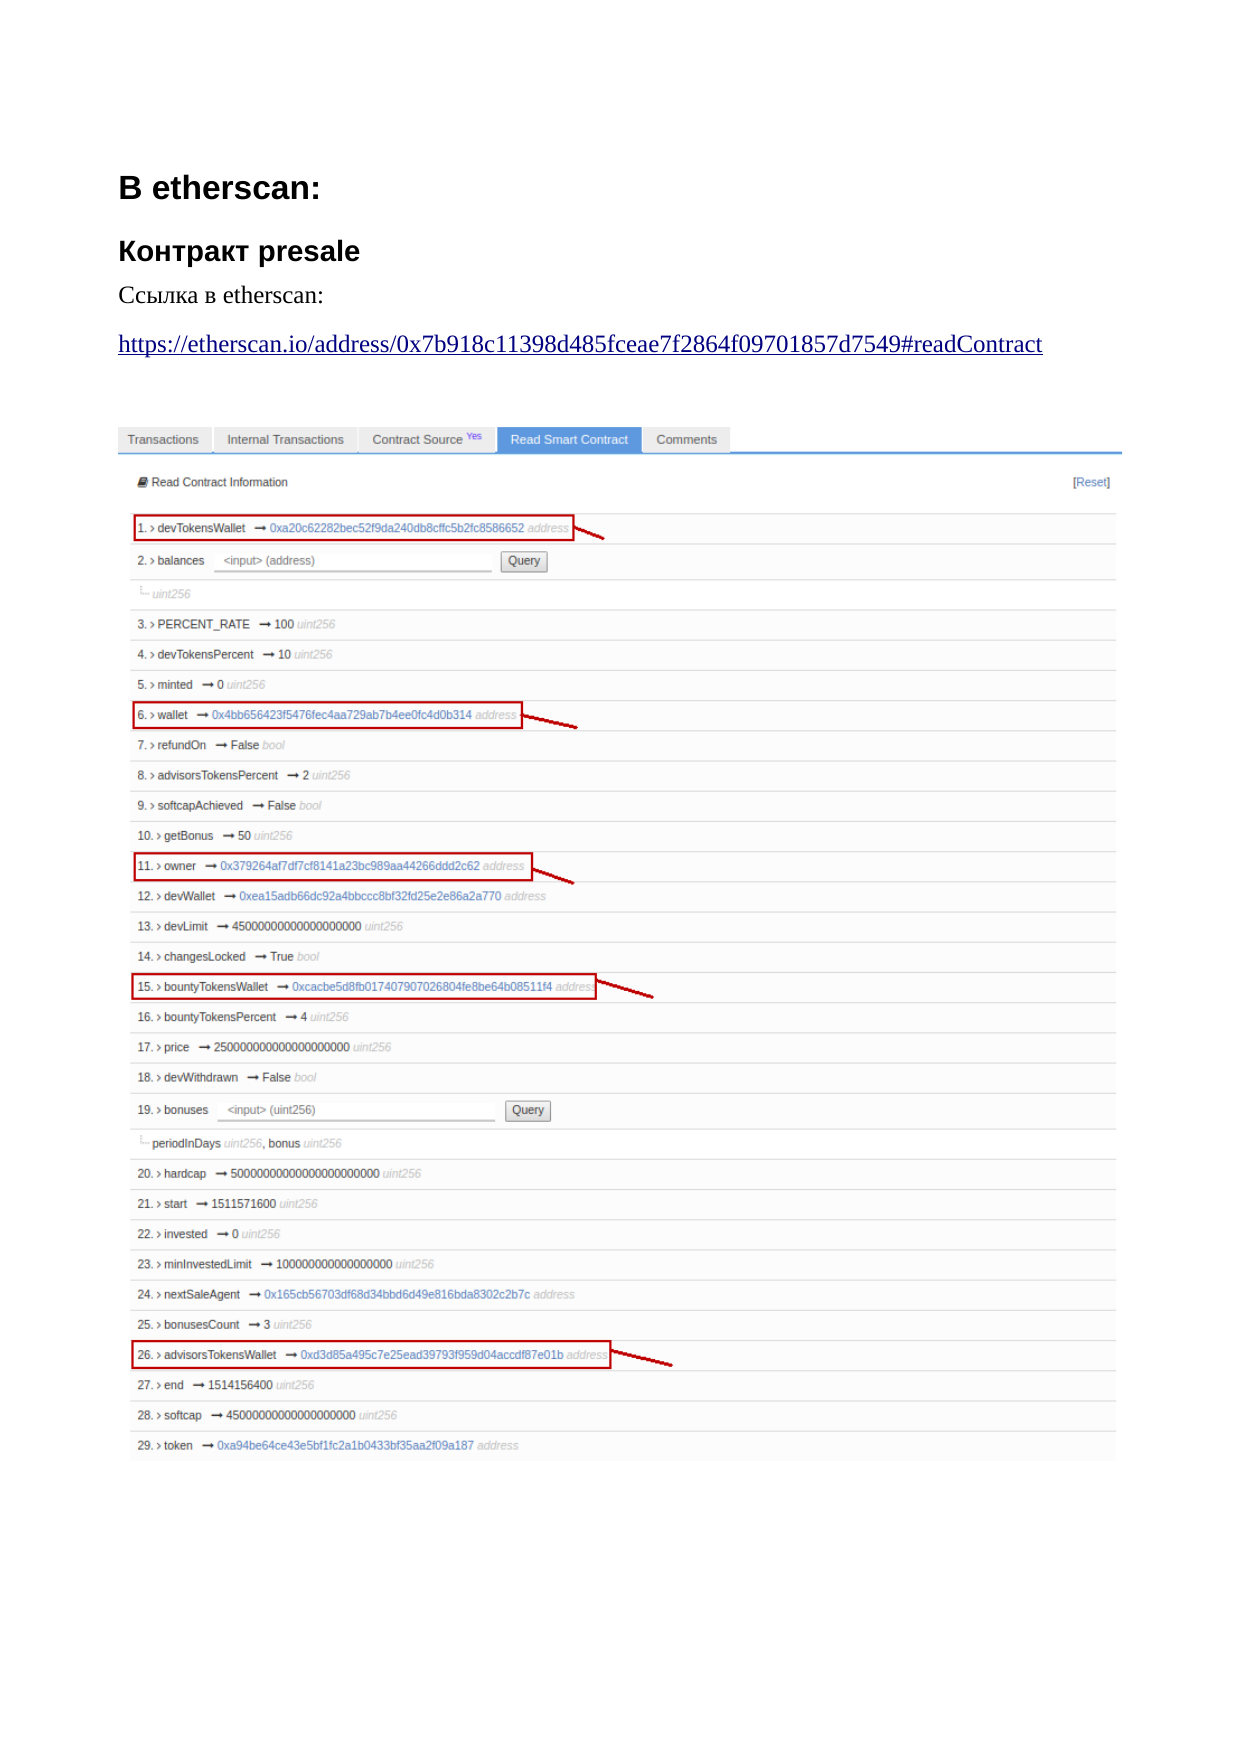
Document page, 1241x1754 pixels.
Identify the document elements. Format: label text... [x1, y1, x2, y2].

text Ссылка в etherscan: [118, 280, 1122, 308]
subtitle Контракт presale [118, 233, 1122, 267]
subtitle В etherscan: [118, 168, 1122, 206]
picture [118, 426, 1123, 1462]
text https://etherscan.io/address/0x7b918c11398d485fceae7f2864f09701857d7549#readContract [118, 329, 1122, 357]
